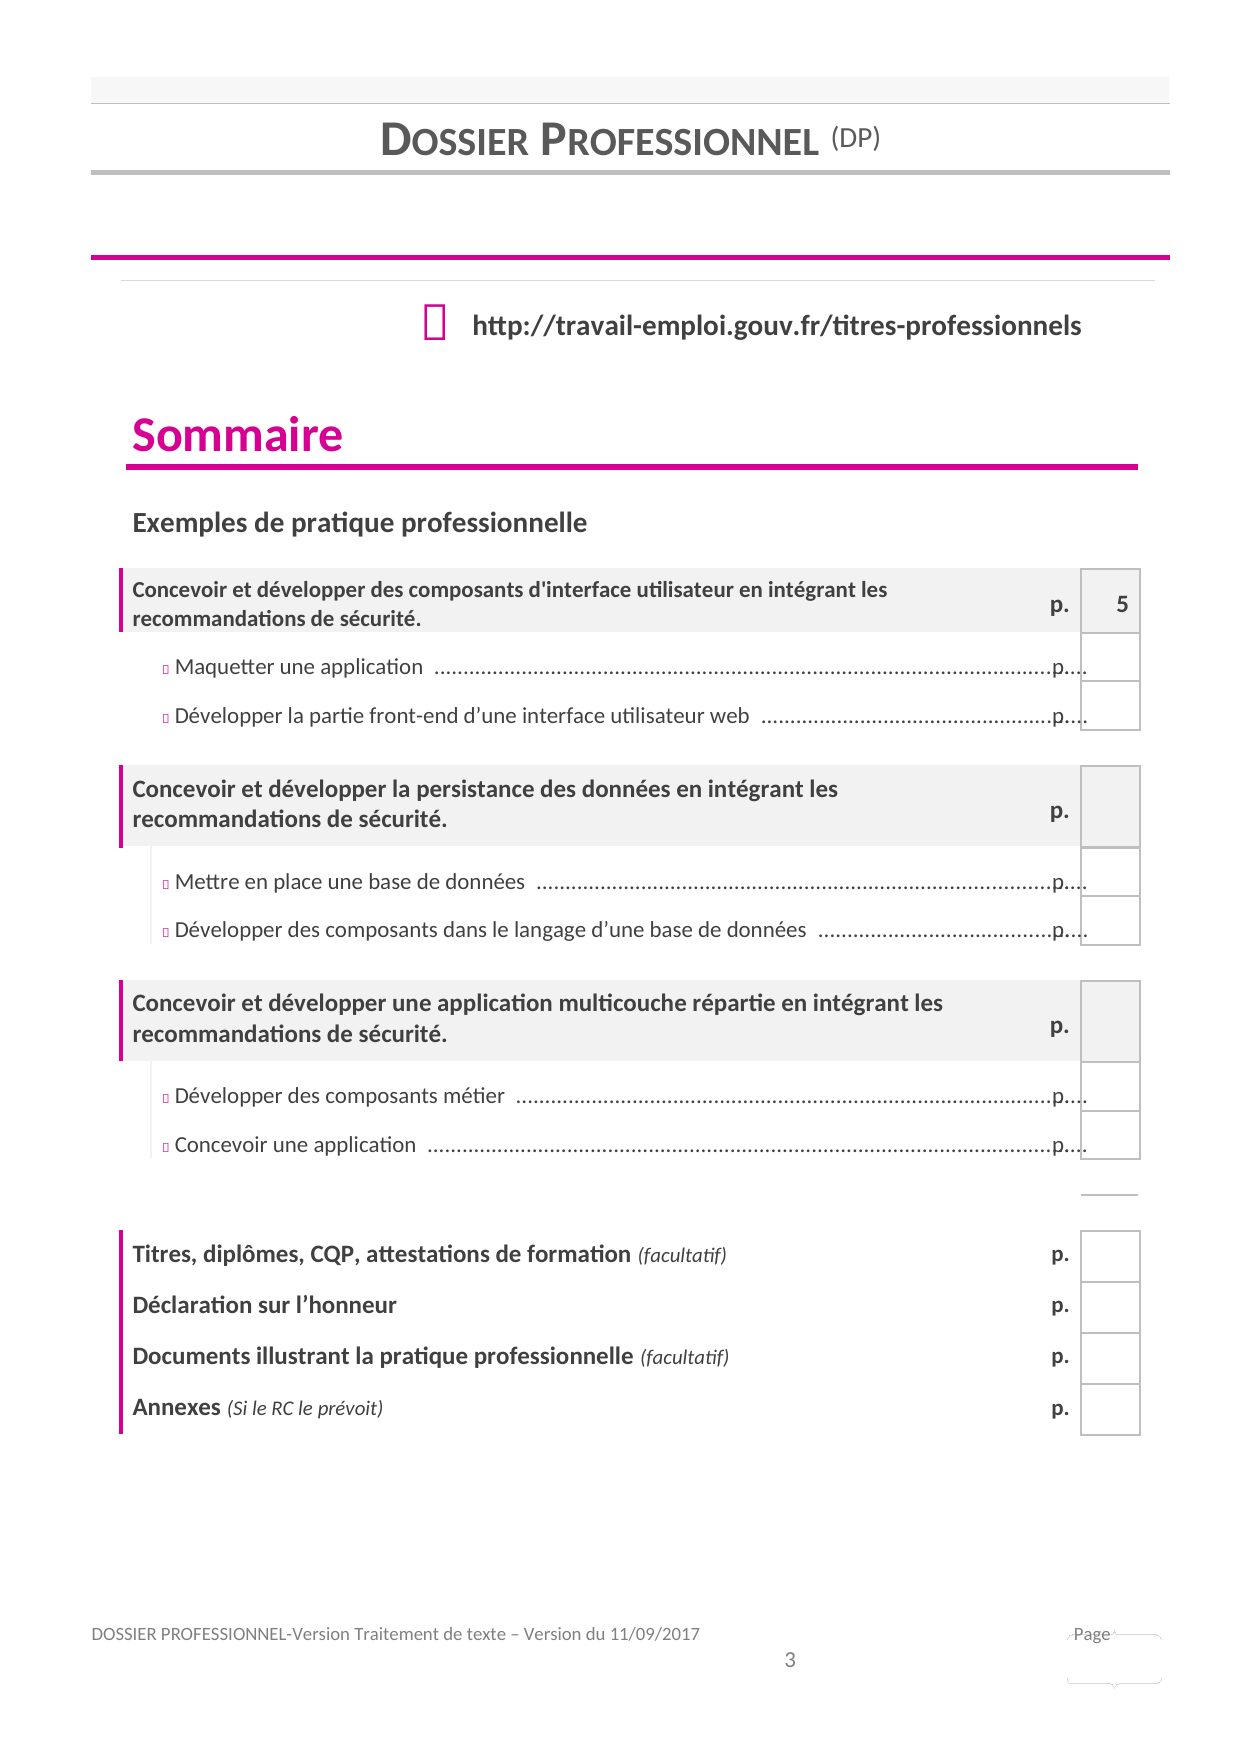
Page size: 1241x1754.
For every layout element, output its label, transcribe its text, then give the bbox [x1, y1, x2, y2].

table_cell [1082, 1385, 1139, 1434]
table_cell p. [1037, 1332, 1080, 1383]
table_cell Concevoir et développer des composants d'interface utilisateur en intégrant les recommandations de sécurité. [123, 568, 1037, 632]
table_cell [121, 1194, 151, 1230]
table_cell [1082, 767, 1139, 846]
table_cell  Développer des composants dans le langage d’une base de données p. [152, 895, 1037, 943]
table_cell Déclaration sur l’honneur [123, 1281, 1037, 1332]
table_cell p. [1037, 980, 1080, 1061]
table_cell [1082, 682, 1139, 729]
table_cell p. [1037, 846, 1080, 895]
table_cell [1082, 1112, 1139, 1158]
table_cell [121, 847, 150, 895]
table_cell p. [1037, 1061, 1080, 1109]
table_cell [151, 944, 1037, 979]
table_cell p. [1037, 1383, 1080, 1434]
table_cell [121, 729, 151, 765]
table_cell [1037, 1158, 1081, 1194]
table_cell  Développer la partie front-end d’une interface utilisateur web p. [151, 680, 1037, 729]
table_cell Exemples de pratique professionnelle [121, 464, 1081, 568]
table_cell Documents illustrant la pratique professionnelle (facultatif) [123, 1332, 1037, 1383]
table_cell [1082, 982, 1139, 1061]
table_cell [1081, 731, 1140, 765]
table_cell Annexes (Si le RC le prévoit) [123, 1383, 1037, 1434]
table_cell http://travail-emploi.gouv.fr/titres-professionnels [461, 281, 1155, 355]
table_cell [1081, 1194, 1140, 1230]
table_cell [121, 895, 150, 943]
table_cell [121, 1110, 150, 1158]
table_cell [121, 632, 151, 680]
table_cell [1081, 464, 1140, 568]
table_cell [1037, 1194, 1081, 1230]
table_header Sommaire [121, 397, 1140, 464]
table_cell [1081, 946, 1140, 979]
table_cell Concevoir et développer une application multicouche répartie en intégrant les recommandations de sécurité. [123, 980, 1037, 1061]
table_cell [121, 1158, 151, 1194]
table_cell p. [1037, 1230, 1080, 1281]
table_cell [151, 1158, 1037, 1194]
table_cell Concevoir et développer la persistance des données en intégrant les recommandations de sécurité. [123, 765, 1037, 846]
table_cell  Développer des composants métier p. [152, 1061, 1037, 1109]
table_cell p. [1037, 680, 1080, 729]
table_cell p. [1037, 1110, 1080, 1158]
table_cell [1082, 849, 1139, 895]
table_cell  Concevoir une application p. [152, 1110, 1037, 1158]
table_cell [1082, 1232, 1139, 1281]
table_cell 5 [1082, 570, 1139, 632]
table_cell [151, 1194, 1037, 1230]
table_cell [1037, 729, 1081, 765]
table_cell [1082, 1063, 1139, 1109]
table_cell [1082, 1334, 1139, 1383]
table_cell [1081, 1160, 1140, 1194]
table_cell [1037, 944, 1081, 979]
table_cell Titres, diplômes, CQP, attestations de formation (facultatif) [123, 1230, 1037, 1281]
table_cell  Maquetter une application p. [151, 632, 1037, 680]
table_cell [1082, 634, 1139, 680]
table_cell p. [1037, 568, 1080, 632]
table_cell [121, 944, 151, 979]
table_cell  [121, 281, 461, 355]
table_cell p. [1037, 1281, 1080, 1332]
table_cell [1082, 1283, 1139, 1332]
table_cell  Mettre en place une base de données p. [152, 846, 1037, 895]
table_cell p. [1037, 765, 1080, 846]
table_cell [121, 1061, 150, 1109]
table_cell [1082, 897, 1139, 943]
table_cell [121, 680, 151, 729]
table_cell [151, 729, 1037, 765]
table_cell p. [1037, 632, 1080, 680]
table_cell p. [1037, 895, 1080, 943]
